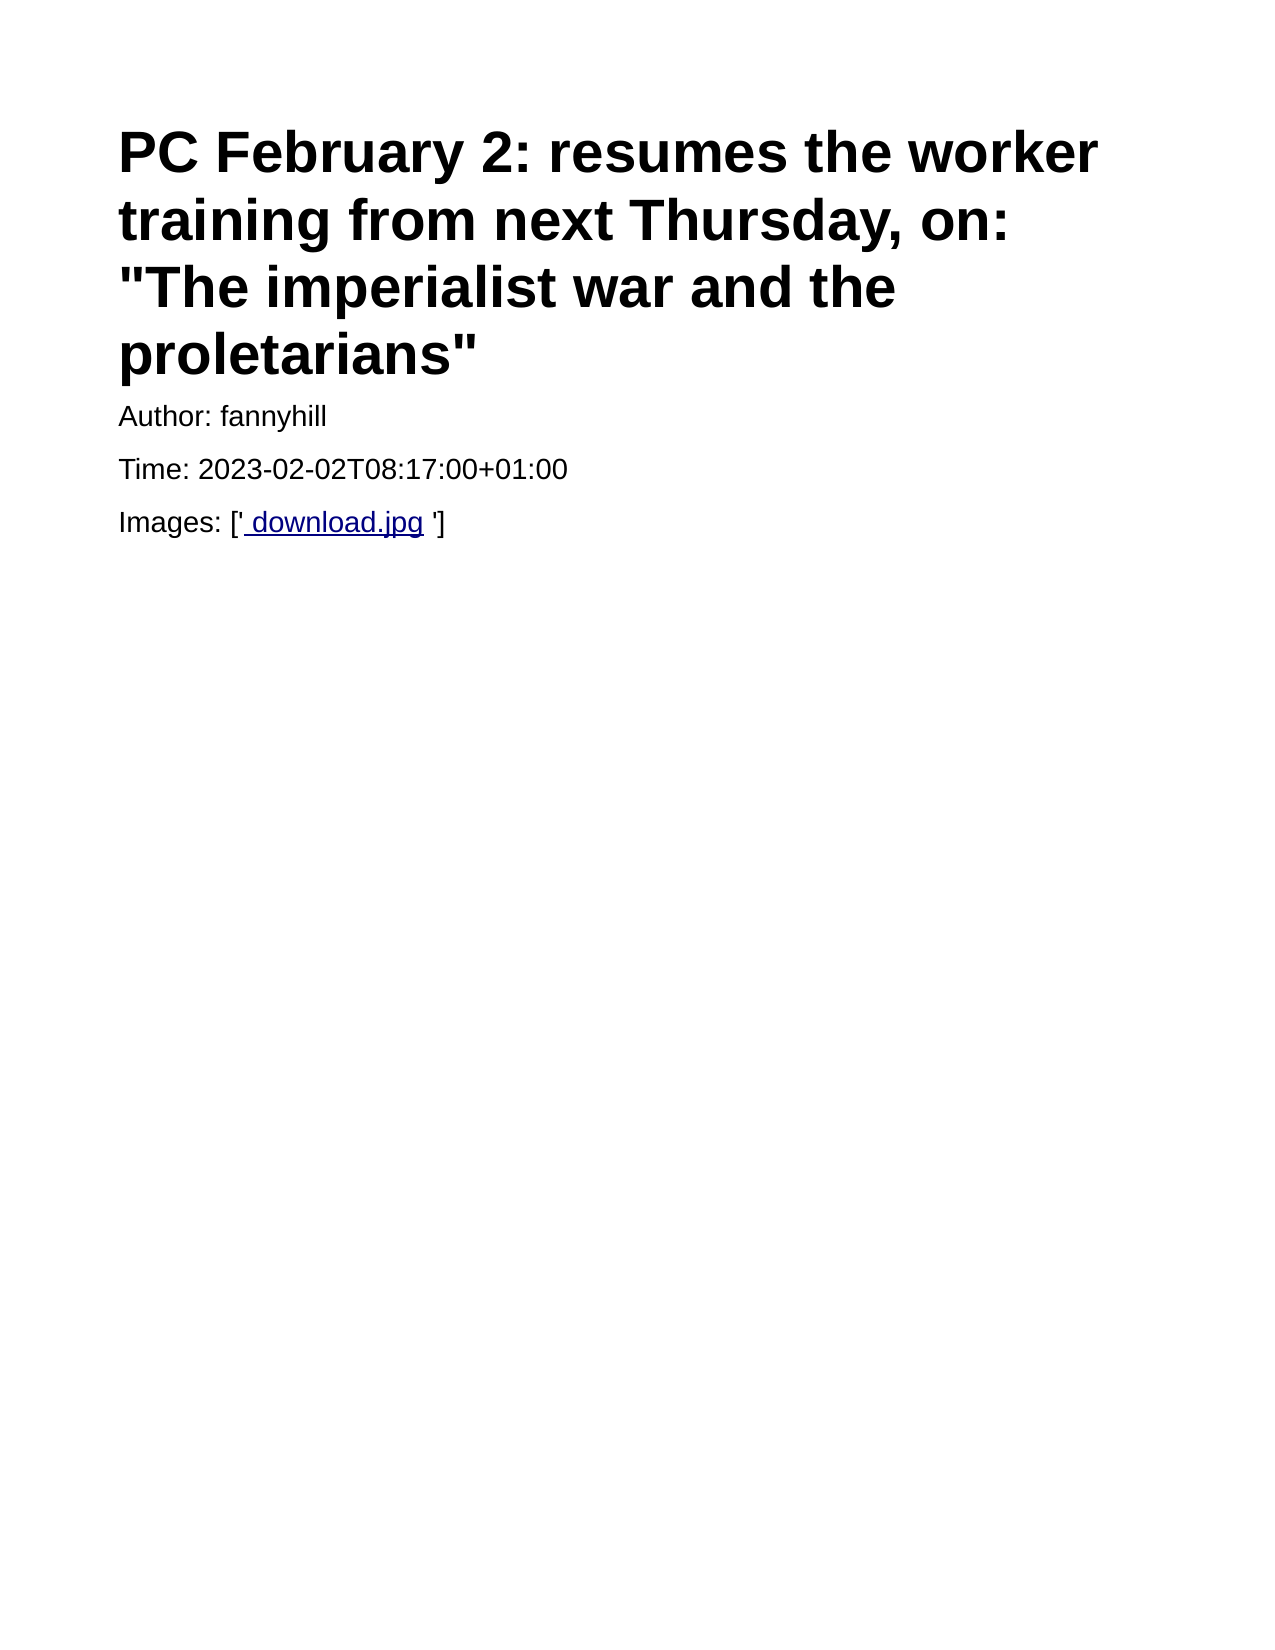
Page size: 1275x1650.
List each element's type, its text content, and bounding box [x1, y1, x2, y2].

text Time: 2023-02-02T08:17:00+01:00 [118, 452, 1157, 486]
text Author: fannyhill [118, 399, 1157, 432]
text Images: [' download.jpg '] [118, 505, 1157, 539]
subtitle PC February 2: resumes the worker training from next Thursday, on: "The imperialist war and the proletarians" [118, 118, 1157, 386]
